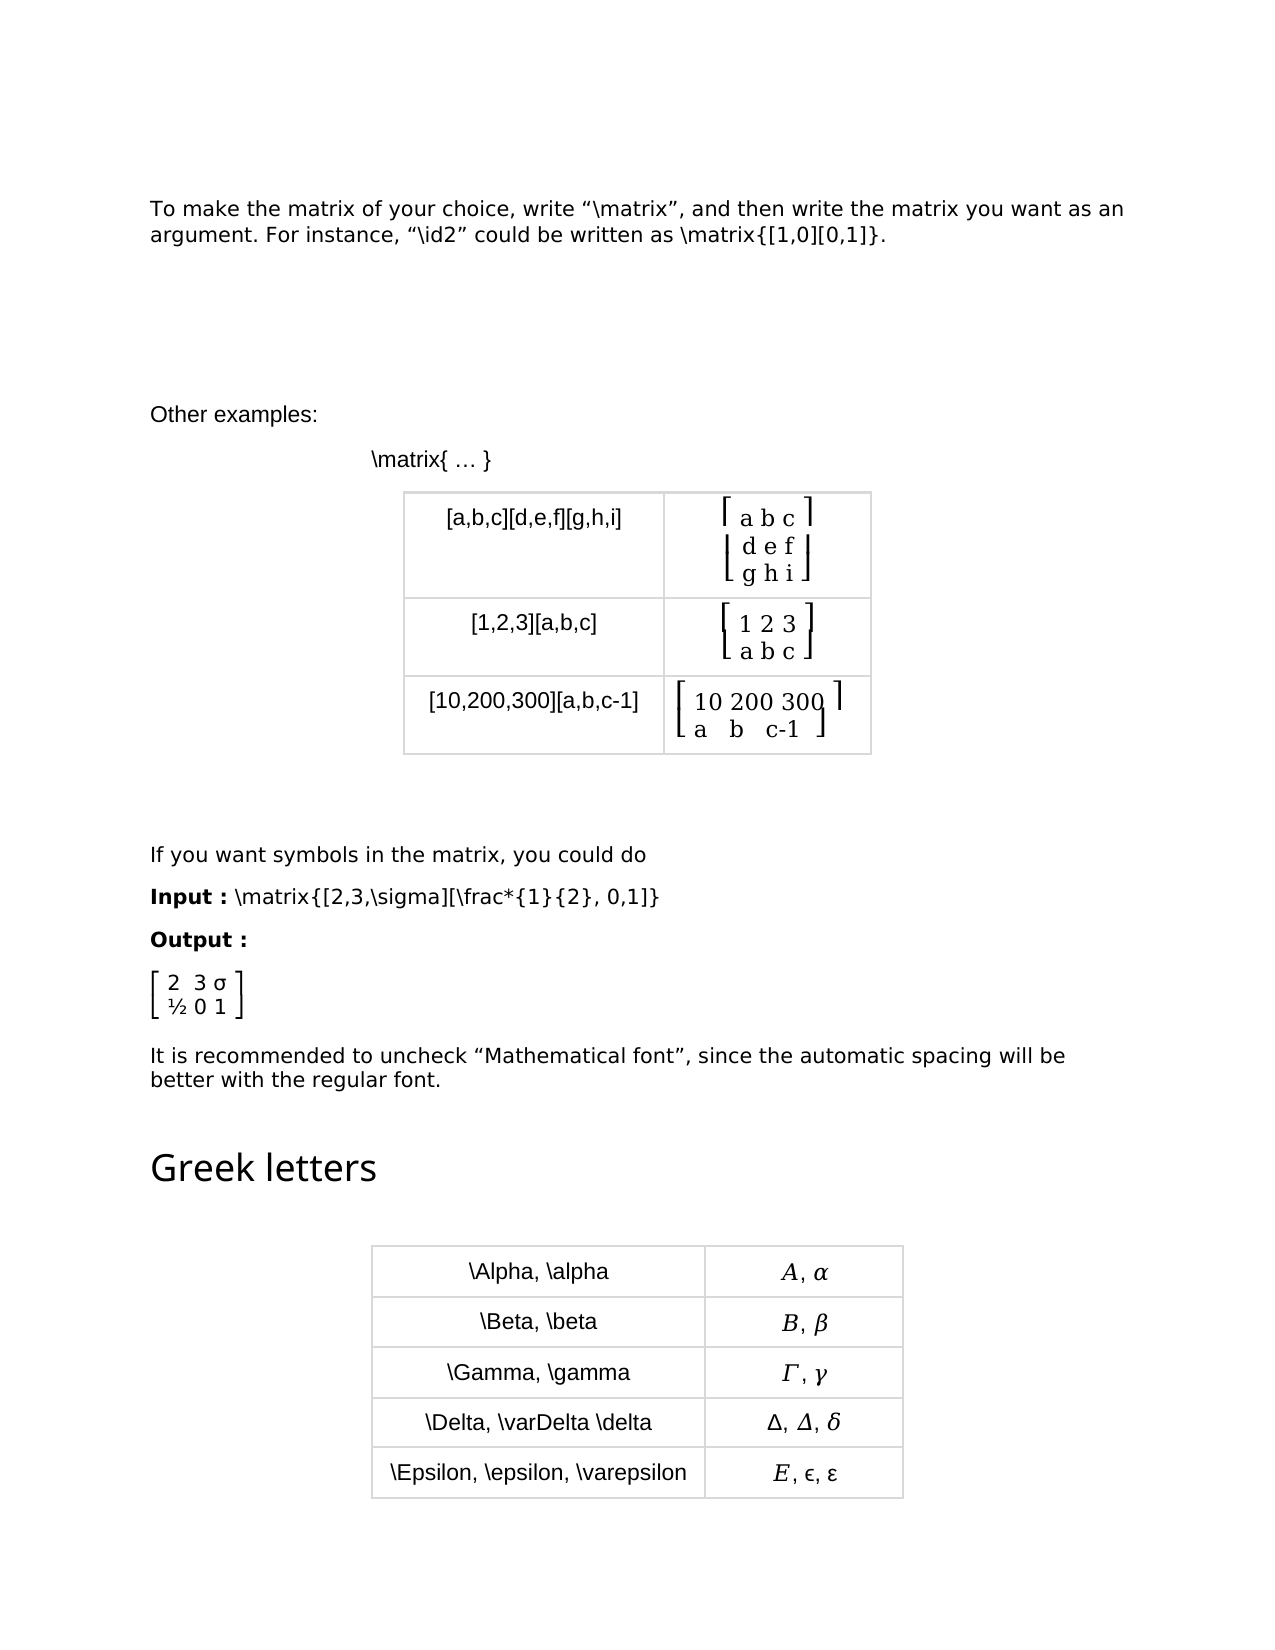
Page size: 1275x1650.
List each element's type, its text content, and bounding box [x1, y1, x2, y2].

text If you want symbols in the matrix, you could do [150, 843, 1125, 867]
table_header ⎡ a b c ⎤ ⎢ d e f ⎥ ⎣ g h i ⎦ [665, 494, 870, 597]
table_cell \Delta, \varDelta \delta [373, 1399, 704, 1446]
table_cell 𝛤, 𝛾 [706, 1348, 902, 1397]
table_cell 𝐸, ϵ, ε [706, 1448, 902, 1497]
text \matrix{ … } [297, 446, 1125, 473]
table_cell \Beta, \beta [373, 1298, 704, 1346]
table_cell Δ, 𝛥, 𝛿 [706, 1399, 902, 1446]
table_cell \Gamma, \gamma [373, 1348, 704, 1397]
text ⎣ ½ 0 1 ⎦ [154, 995, 240, 1019]
table_cell [10,200,300][a,b,c-1] [405, 677, 663, 753]
table_cell \Epsilon, \epsilon, \varepsilon [373, 1448, 704, 1497]
text ⎡ 2 3 σ ⎤ [154, 971, 240, 995]
table_cell [1,2,3][a,b,c] [405, 599, 663, 675]
table_cell 𝐵, 𝛽 [706, 1298, 902, 1346]
table_header [a,b,c][d,e,f][g,h,i] [405, 494, 663, 597]
text ⎣ ½ 0 1 ⎦ [242, 995, 1125, 1019]
text ⎡ 2 3 σ ⎤ [242, 971, 1125, 995]
text It is recommended to uncheck “Mathematical font”, since the automatic spacing will be better with the regular font. [150, 1044, 1125, 1092]
subtitle Greek letters [150, 1142, 1125, 1242]
table_header 𝐴, 𝛼 [706, 1247, 902, 1296]
text To make the matrix of your choice, write “\matrix”, and then write the matrix you want as an argument. For instance, “\id2” could be written as \matrix{[1,0][0,1]}. [150, 197, 1125, 247]
table_cell ⎡ 1 2 3 ⎤ ⎣ a b c ⎦ [665, 599, 870, 675]
table_header \Alpha, \alpha [373, 1247, 704, 1296]
text Output : [150, 928, 1125, 952]
table_cell ⎡ 10 200 300 ⎤ ⎣ a b c-1 ⎦ [665, 677, 870, 753]
text Input : \matrix{[2,3,\sigma][\frac*{1}{2}, 0,1]} [150, 885, 1125, 910]
text Other examples: [150, 401, 1125, 427]
